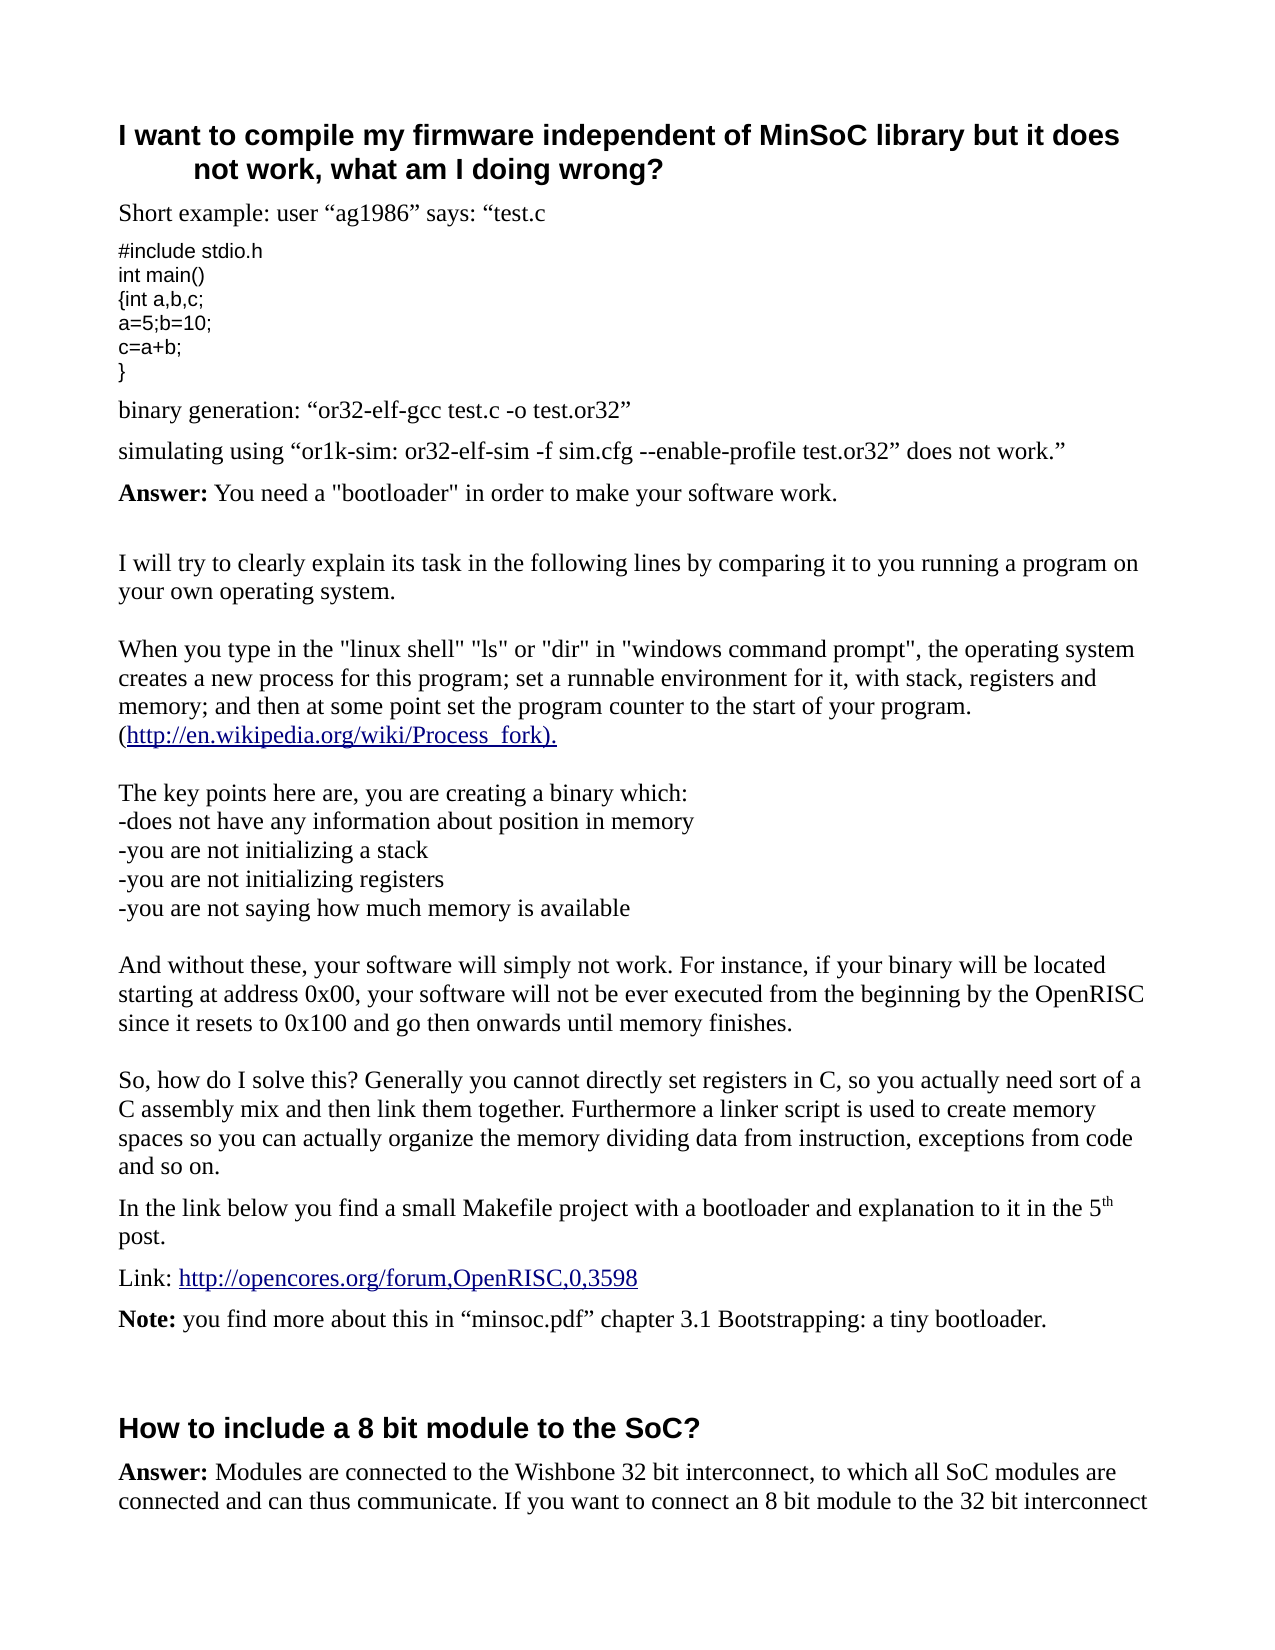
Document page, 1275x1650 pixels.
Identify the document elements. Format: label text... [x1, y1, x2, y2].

text I will try to clearly explain its task in the following lines by comparing it to you running a program on your own operating system. When you type in the "linux shell" "ls" or "dir" in "windows command prompt", the operating system creates a new process for this program; set a runnable environment for it, with stack, registers and memory; and then at some point set the program counter to the start of your program. (http://en.wikipedia.org/wiki/Process_fork). The key points here are, you are creating a binary which: -does not have any information about position in memory -you are not initializing a stack -you are not initializing registers -you are not saying how much memory is available And without these, your software will simply not work. For instance, if your binary will be located starting at address 0x00, your software will not be ever executed from the beginning by the OpenRISC since it resets to 0x100 and go then onwards until memory finishes. So, how do I solve this? Generally you cannot directly set registers in C, so you actually need sort of a C assembly mix and then link them together. Furthermore a linker script is used to create memory spaces so you can actually organize the memory dividing data from instruction, exceptions from code and so on. [118, 519, 1157, 1180]
text Note: you find more about this in “minsoc.pdf” chapter 3.1 Bootstrapping: a tiny bootloader. [118, 1304, 1157, 1333]
text simulating using “or1k-sim: or32-elf-sim -f sim.cfg --enable-profile test.or32” does not work.” [118, 436, 1157, 465]
subtitle I want to compile my firmware independent of MinSoC library but it does not work, what am I doing wrong? [118, 118, 1157, 185]
text #include stdio.h int main() {int a,b,c; a=5;b=10; c=a+b; } [118, 239, 1157, 383]
text binary generation: “or32-elf-gcc test.c -o test.or32” [118, 395, 1157, 424]
subtitle How to include a 8 bit module to the SoC? [118, 1411, 1157, 1445]
text Link: http://opencores.org/forum,OpenRISC,0,3598 [118, 1263, 1157, 1291]
text Short example: user “ag1986” says: “test.c [118, 198, 1157, 226]
text Answer: You need a "bootloader" in order to make your software work. [118, 478, 1157, 506]
text Answer: Modules are connected to the Wishbone 32 bit interconnect, to which all SoC modules are connected and can thus communicate. If you want to connect an 8 bit module to the 32 bit interconnect [118, 1457, 1157, 1515]
text In the link below you find a small Makefile project with a bootloader and explanation to it in the 5th post. [118, 1193, 1157, 1250]
